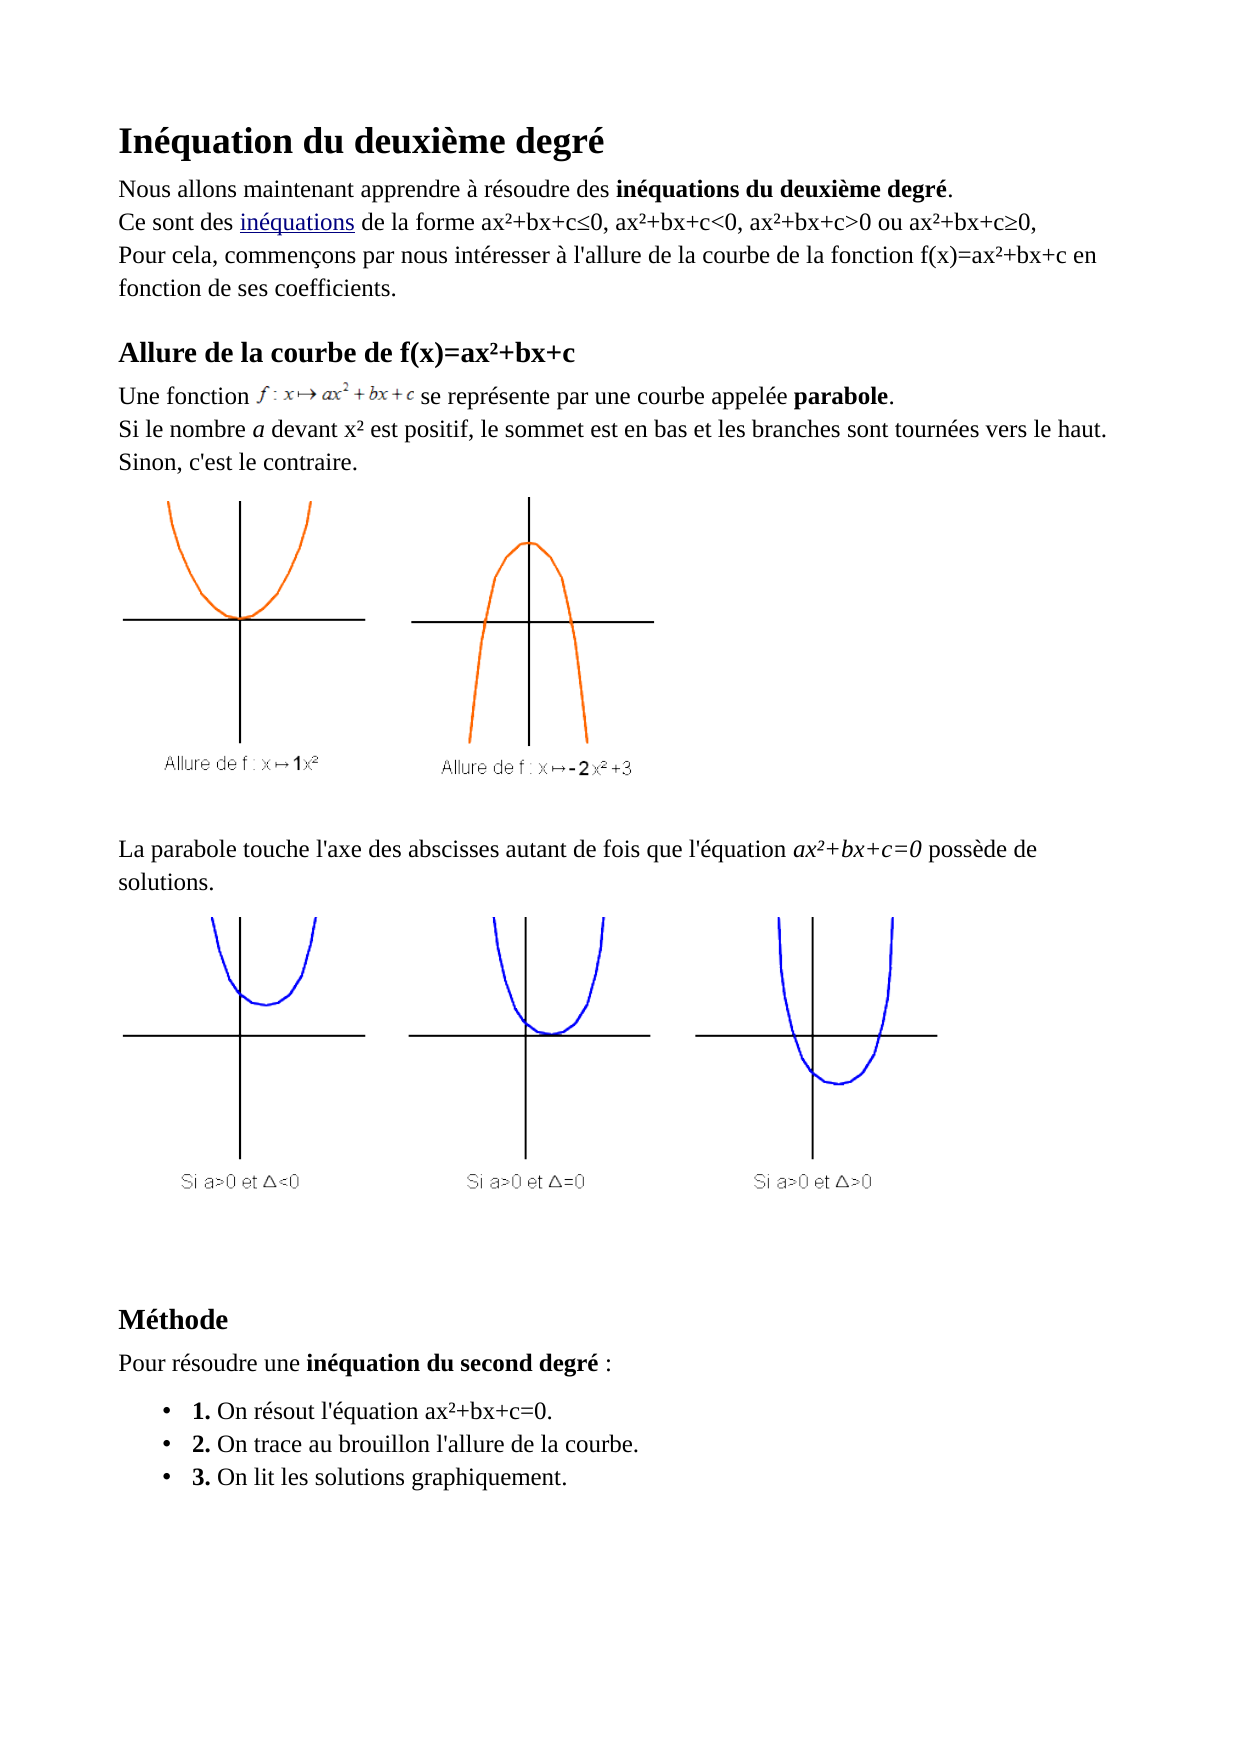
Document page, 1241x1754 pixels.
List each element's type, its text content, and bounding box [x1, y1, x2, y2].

subtitle Inéquation du deuxième degré [118, 118, 1122, 161]
picture [255, 381, 414, 405]
list 1. On résout l'équation ax²+bx+c=0. [162, 1396, 1122, 1425]
subtitle Allure de la courbe de f(x)=ax²+bx+c [118, 335, 1122, 368]
list 2. On trace au brouillon l'allure de la courbe. [162, 1429, 1122, 1458]
text Nous allons maintenant apprendre à résoudre des inéquations du deuxième degré. Ce sont des inéquations de la forme ax²+bx+c≤0, ax²+bx+c<0, ax²+bx+c>0 ou ax²+bx+c≥0, Pour cela, commençons par nous intéresser à l'allure de la courbe de la fonction f(x)=ax²+bx+c en fonction de ses coefficients. [118, 174, 1122, 302]
list 3. On lit les solutions graphiquement. [162, 1462, 1122, 1491]
picture [408, 917, 675, 1196]
table_header [118, 914, 394, 1198]
text La parabole touche l'axe des abscisses autant de fois que l'équation ax²+bx+c=0 possède de solutions. [118, 834, 1122, 895]
table_header [404, 495, 663, 786]
table_header [118, 495, 394, 786]
table_header [394, 914, 404, 1198]
table_header [689, 914, 967, 1198]
picture [122, 917, 389, 1196]
picture [410, 497, 658, 784]
subtitle Méthode [118, 1302, 1122, 1336]
picture [122, 501, 389, 780]
table_header [679, 914, 689, 1198]
picture [695, 917, 962, 1196]
text Une fonction se représente par une courbe appelée parabole. Si le nombre a devant x² est positif, le sommet est en bas et les branches sont tournées vers le haut. Sinon, c'est le contraire. [118, 381, 1122, 476]
table_header [404, 914, 679, 1198]
table_header [394, 495, 404, 786]
text Pour résoudre une inéquation du second degré : [118, 1348, 1122, 1377]
